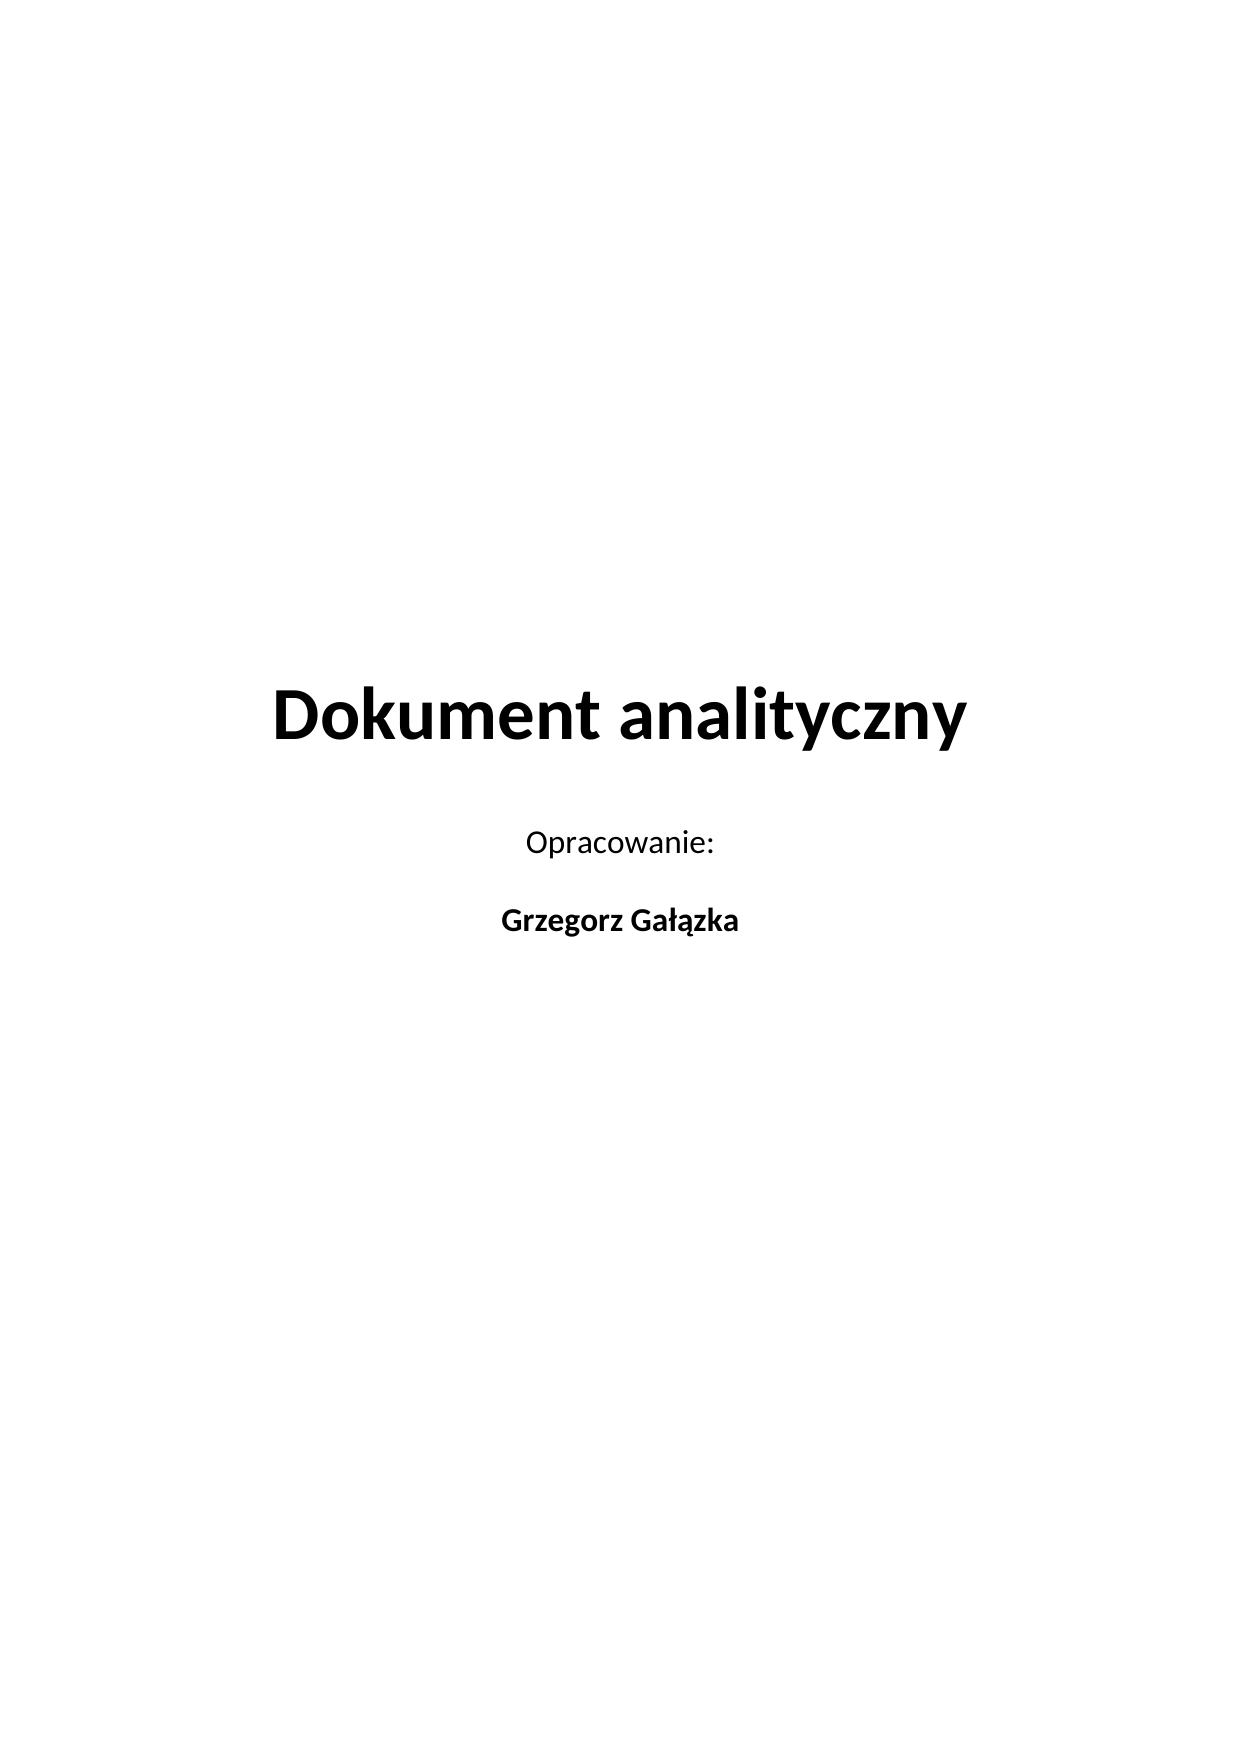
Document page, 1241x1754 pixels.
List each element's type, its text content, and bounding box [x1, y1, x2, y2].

text Grzegorz Gałązka [148, 899, 1093, 939]
text Opracowanie: [148, 821, 1093, 862]
text Dokument analityczny [148, 667, 1093, 758]
